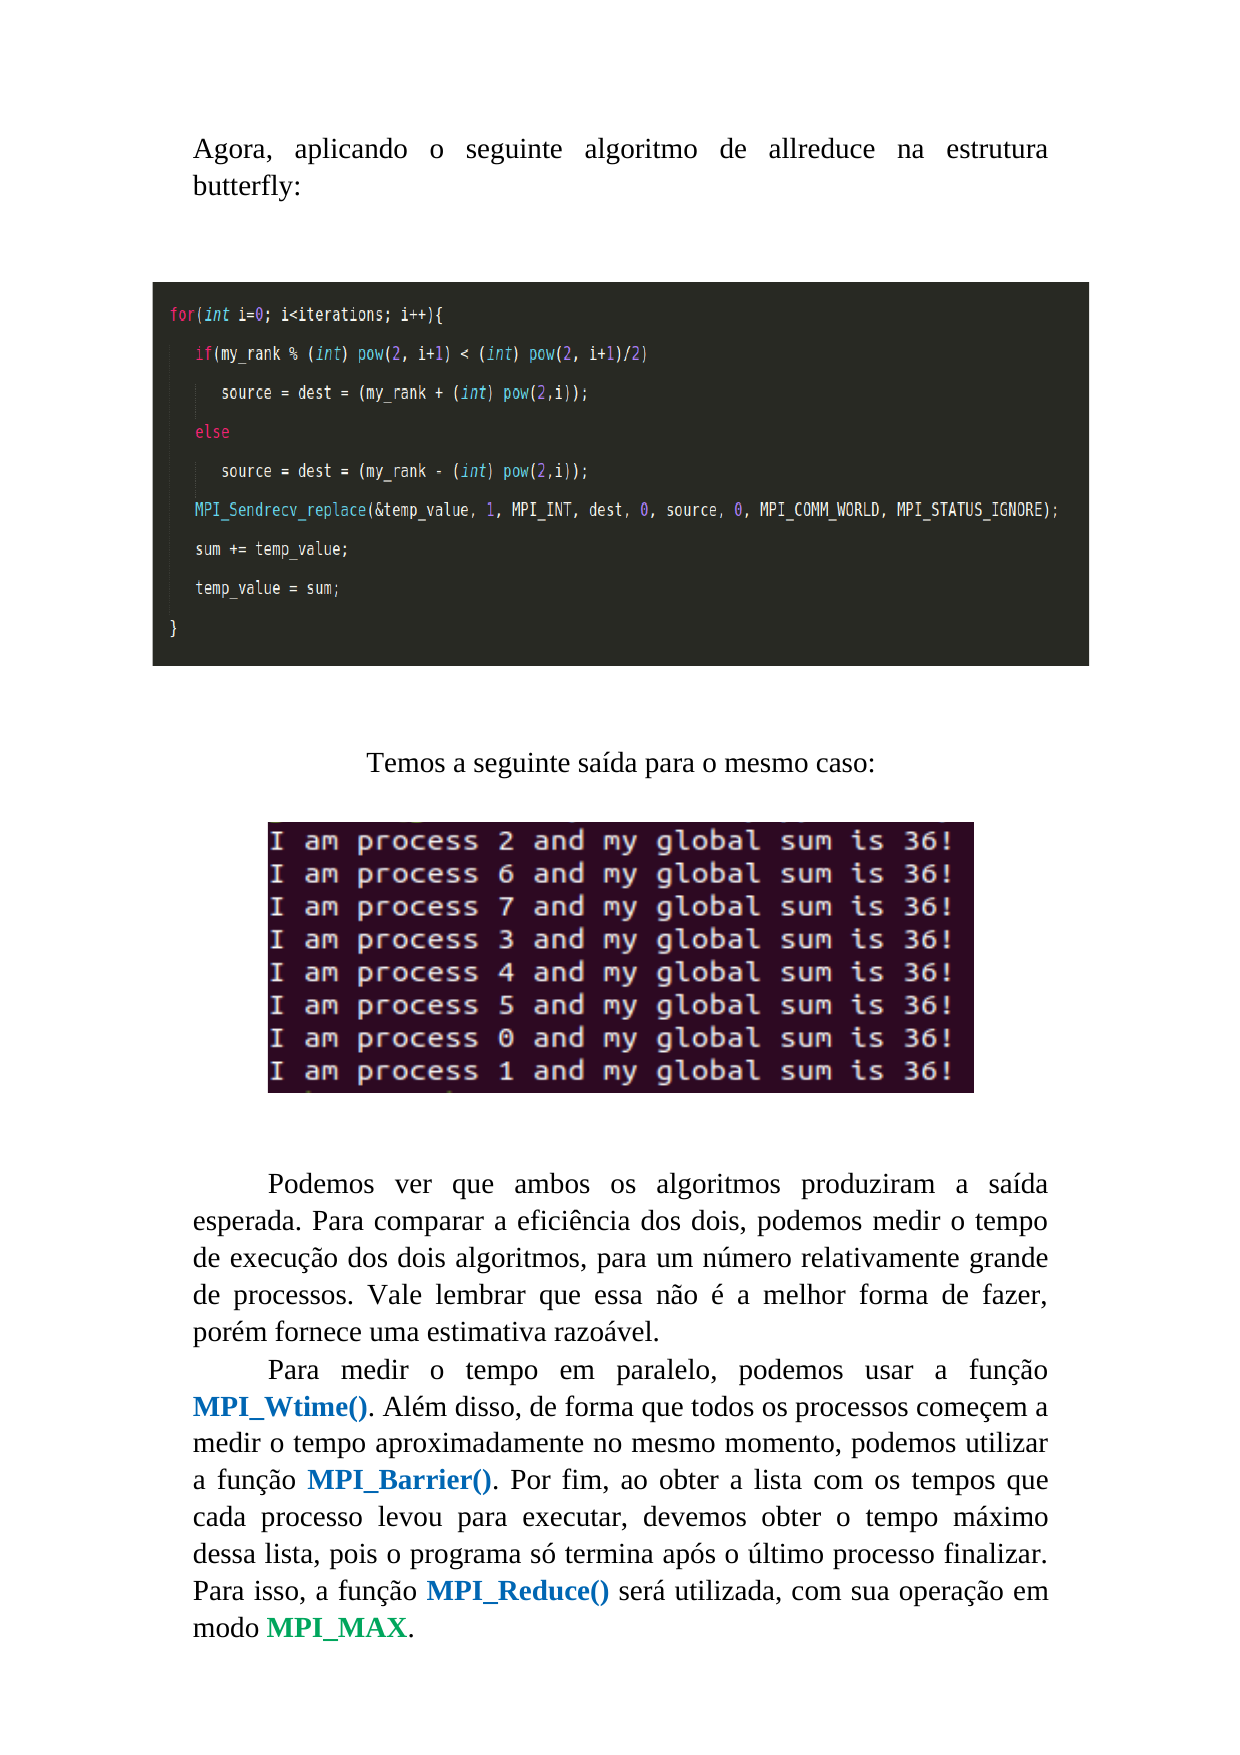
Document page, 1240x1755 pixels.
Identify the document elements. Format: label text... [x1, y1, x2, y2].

text Podemos ver que ambos os algoritmos produziram a saída esperada. Para comparar a eficiência dos dois, podemos medir o tempo de execução dos dois algoritmos, para um número relativamente grande de processos. Vale lembrar que essa não é a melhor forma de fazer, porém fornece uma estimativa razoável. [193, 1166, 1049, 1347]
picture [152, 282, 1090, 666]
picture [267, 822, 974, 1093]
text Temos a seguinte saída para o mesmo caso: [193, 746, 1049, 779]
text Para medir o tempo em paralelo, podemos usar a função MPI_Wtime(). Além disso, de forma que todos os processos começem a medir o tempo aproximadamente no mesmo momento, podemos utilizar a função MPI_Barrier(). Por fim, ao obter a lista com os tempos que cada processo levou para executar, devemos obter o tempo máximo dessa lista, pois o programa só termina após o último processo finalizar. Para isso, a função MPI_Reduce() será utilizada, com sua operação em modo MPI_MAX. [193, 1352, 1049, 1643]
text Agora, aplicando o seguinte algoritmo de allreduce na estrutura butterfly: [193, 131, 1049, 201]
